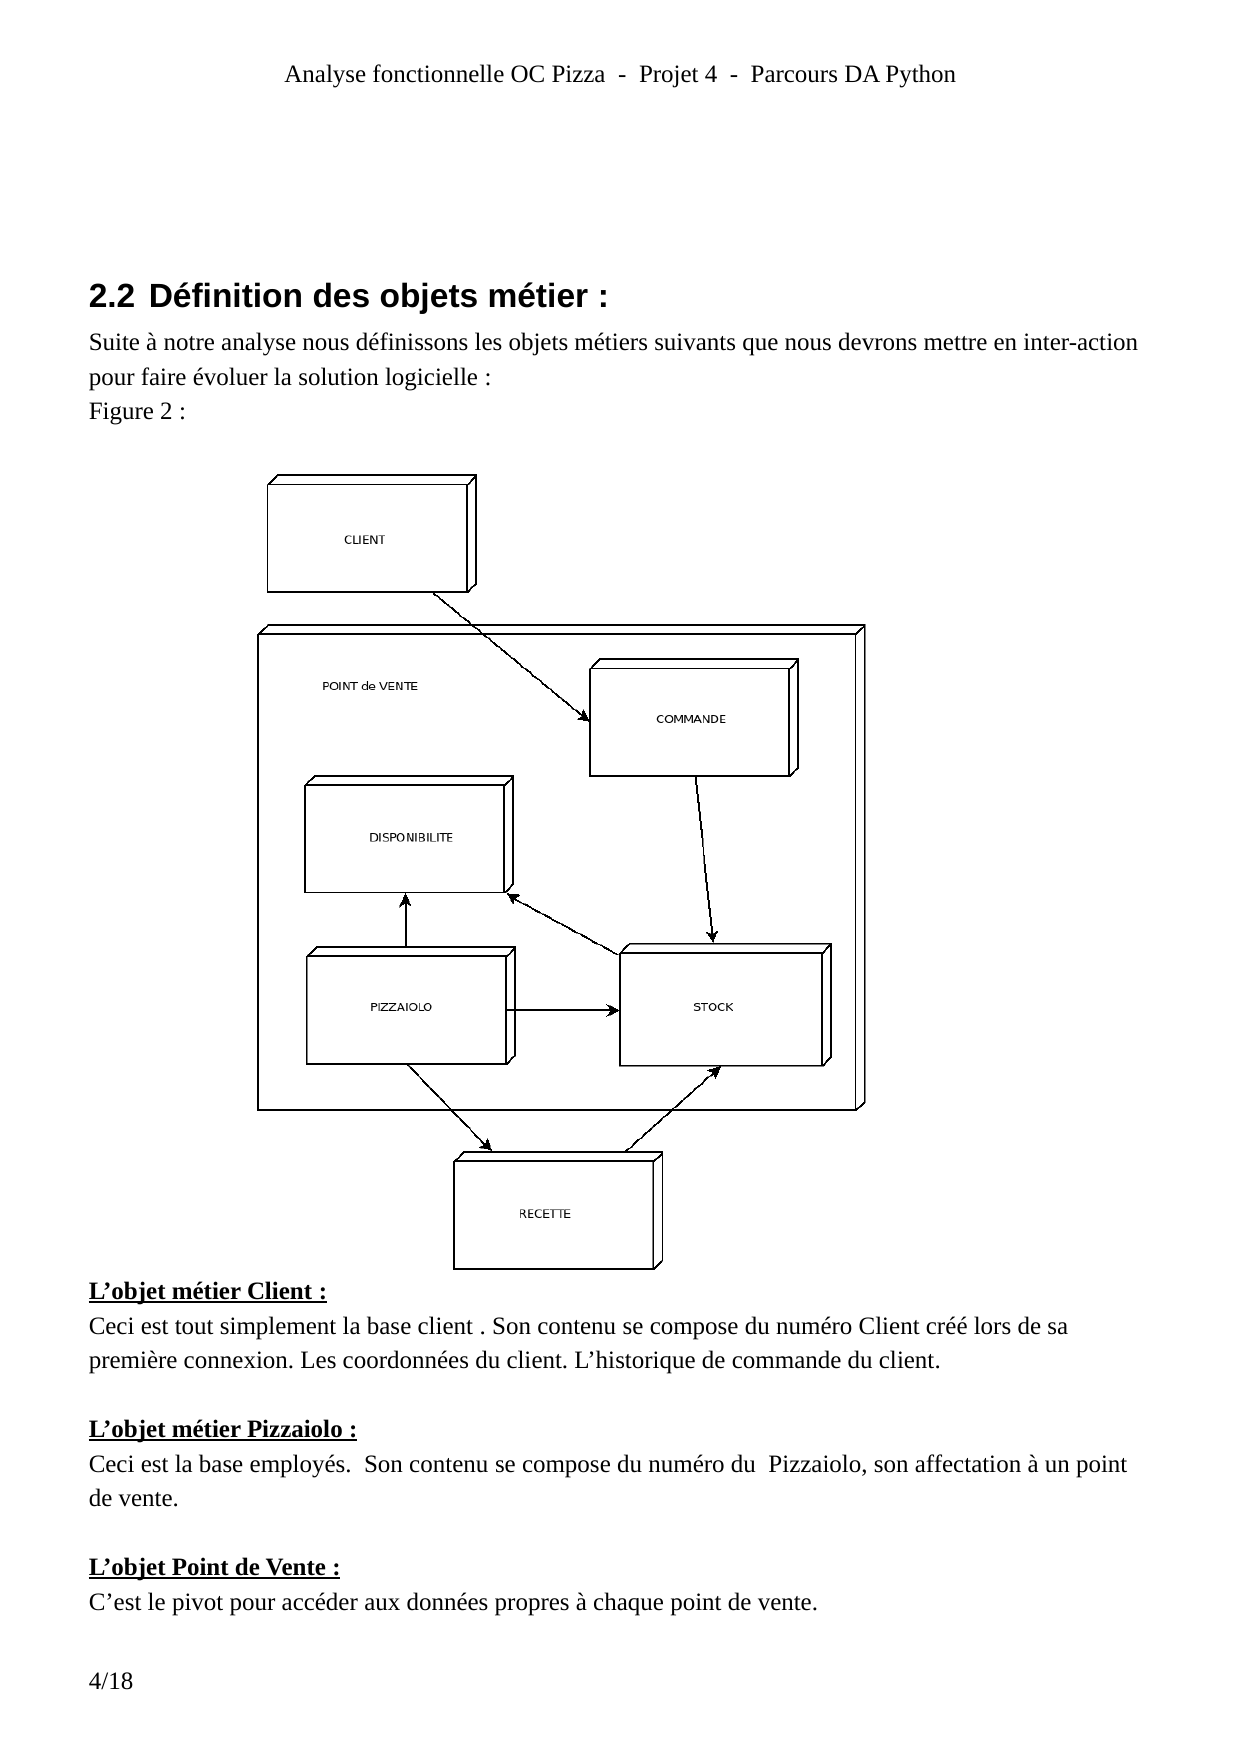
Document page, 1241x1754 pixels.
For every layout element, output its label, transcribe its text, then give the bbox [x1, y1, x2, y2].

text C’est le pivot pour accéder aux données propres à chaque point de vente. [88, 1587, 1152, 1615]
text L’objet métier Client : [88, 465, 1152, 1305]
text L’objet Point de Vente : [88, 1552, 1152, 1581]
text Suite à notre analyse nous définissons les objets métiers suivants que nous devrons mettre en inter-action pour faire évoluer la solution logicielle : [88, 327, 1152, 390]
text L’objet métier Pizzaiolo : [88, 1414, 1152, 1443]
picture [257, 474, 866, 1271]
text Figure 2 : [88, 396, 1152, 425]
text Ceci est la base employés. Son contenu se compose du numéro du Pizzaiolo, son affectation à un point de vente. [88, 1449, 1152, 1512]
text Ceci est tout simplement la base client . Son contenu se compose du numéro Client créé lors de sa première connexion. Les coordonnées du client. L’historique de commande du client. [88, 1311, 1152, 1374]
subtitle Définition des objets métier : [88, 276, 1152, 315]
